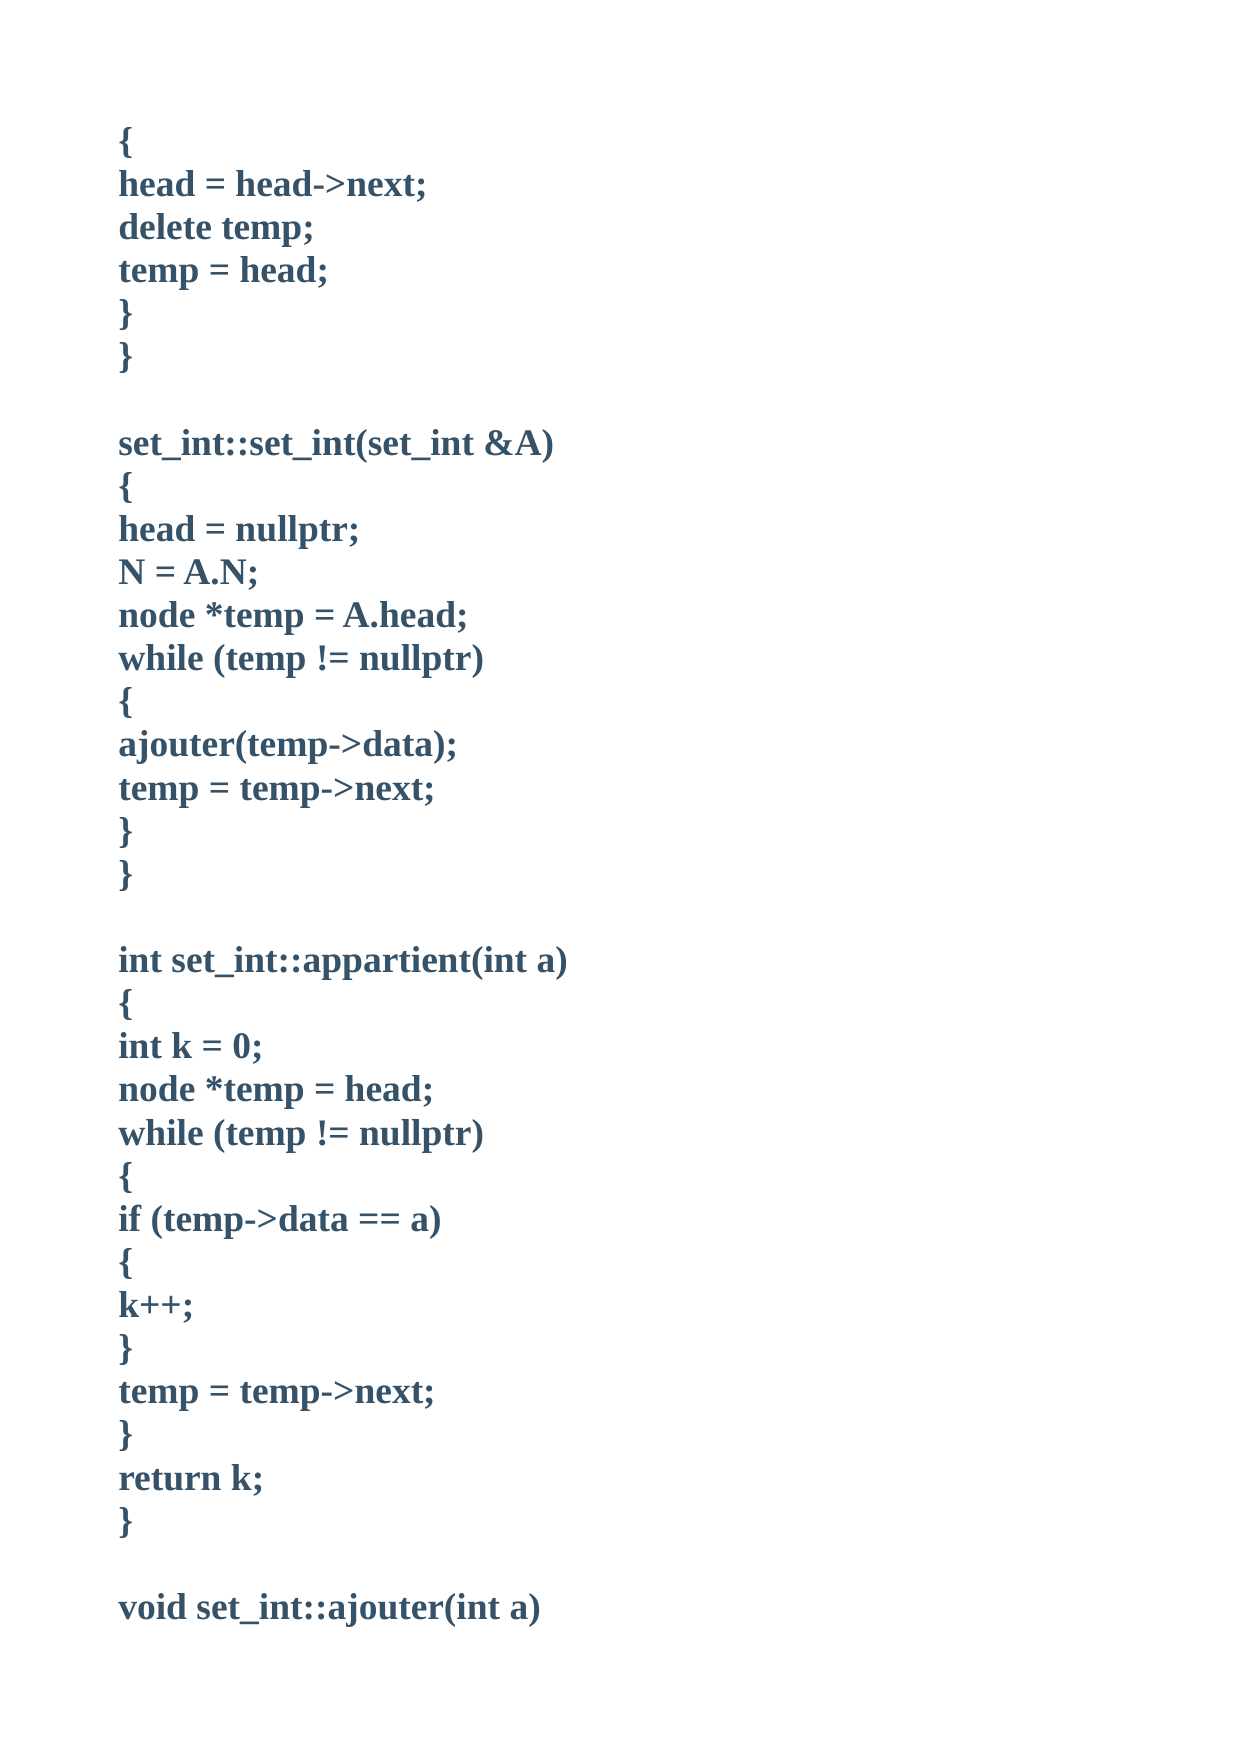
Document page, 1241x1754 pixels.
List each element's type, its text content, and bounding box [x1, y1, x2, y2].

text } [118, 1326, 1122, 1369]
text } [118, 851, 1122, 894]
text N = A.N; [118, 549, 1122, 592]
text int k = 0; [118, 1024, 1122, 1067]
text } [118, 291, 1122, 334]
text delete temp; [118, 204, 1122, 247]
text if (temp->data == a) [118, 1196, 1122, 1239]
text { [118, 1239, 1122, 1282]
text } [118, 334, 1122, 377]
text temp = temp->next; [118, 765, 1122, 808]
text while (temp != nullptr) [118, 636, 1122, 679]
text head = nullptr; [118, 506, 1122, 549]
text { [118, 118, 1122, 161]
text node *temp = head; [118, 1067, 1122, 1110]
text node *temp = A.head; [118, 592, 1122, 636]
text } [118, 1498, 1122, 1541]
text k++; [118, 1282, 1122, 1326]
text while (temp != nullptr) [118, 1110, 1122, 1153]
text int set_int::appartient(int a) [118, 937, 1122, 981]
text return k; [118, 1455, 1122, 1498]
text } [118, 1412, 1122, 1455]
text { [118, 463, 1122, 506]
text { [118, 1153, 1122, 1196]
text temp = head; [118, 247, 1122, 291]
text head = head->next; [118, 161, 1122, 204]
text ajouter(temp->data); [118, 722, 1122, 765]
text } [118, 808, 1122, 851]
text void set_int::ajouter(int a) [118, 1584, 1122, 1627]
text { [118, 981, 1122, 1024]
text set_int::set_int(set_int &A) [118, 420, 1122, 463]
text { [118, 679, 1122, 722]
text temp = temp->next; [118, 1369, 1122, 1412]
